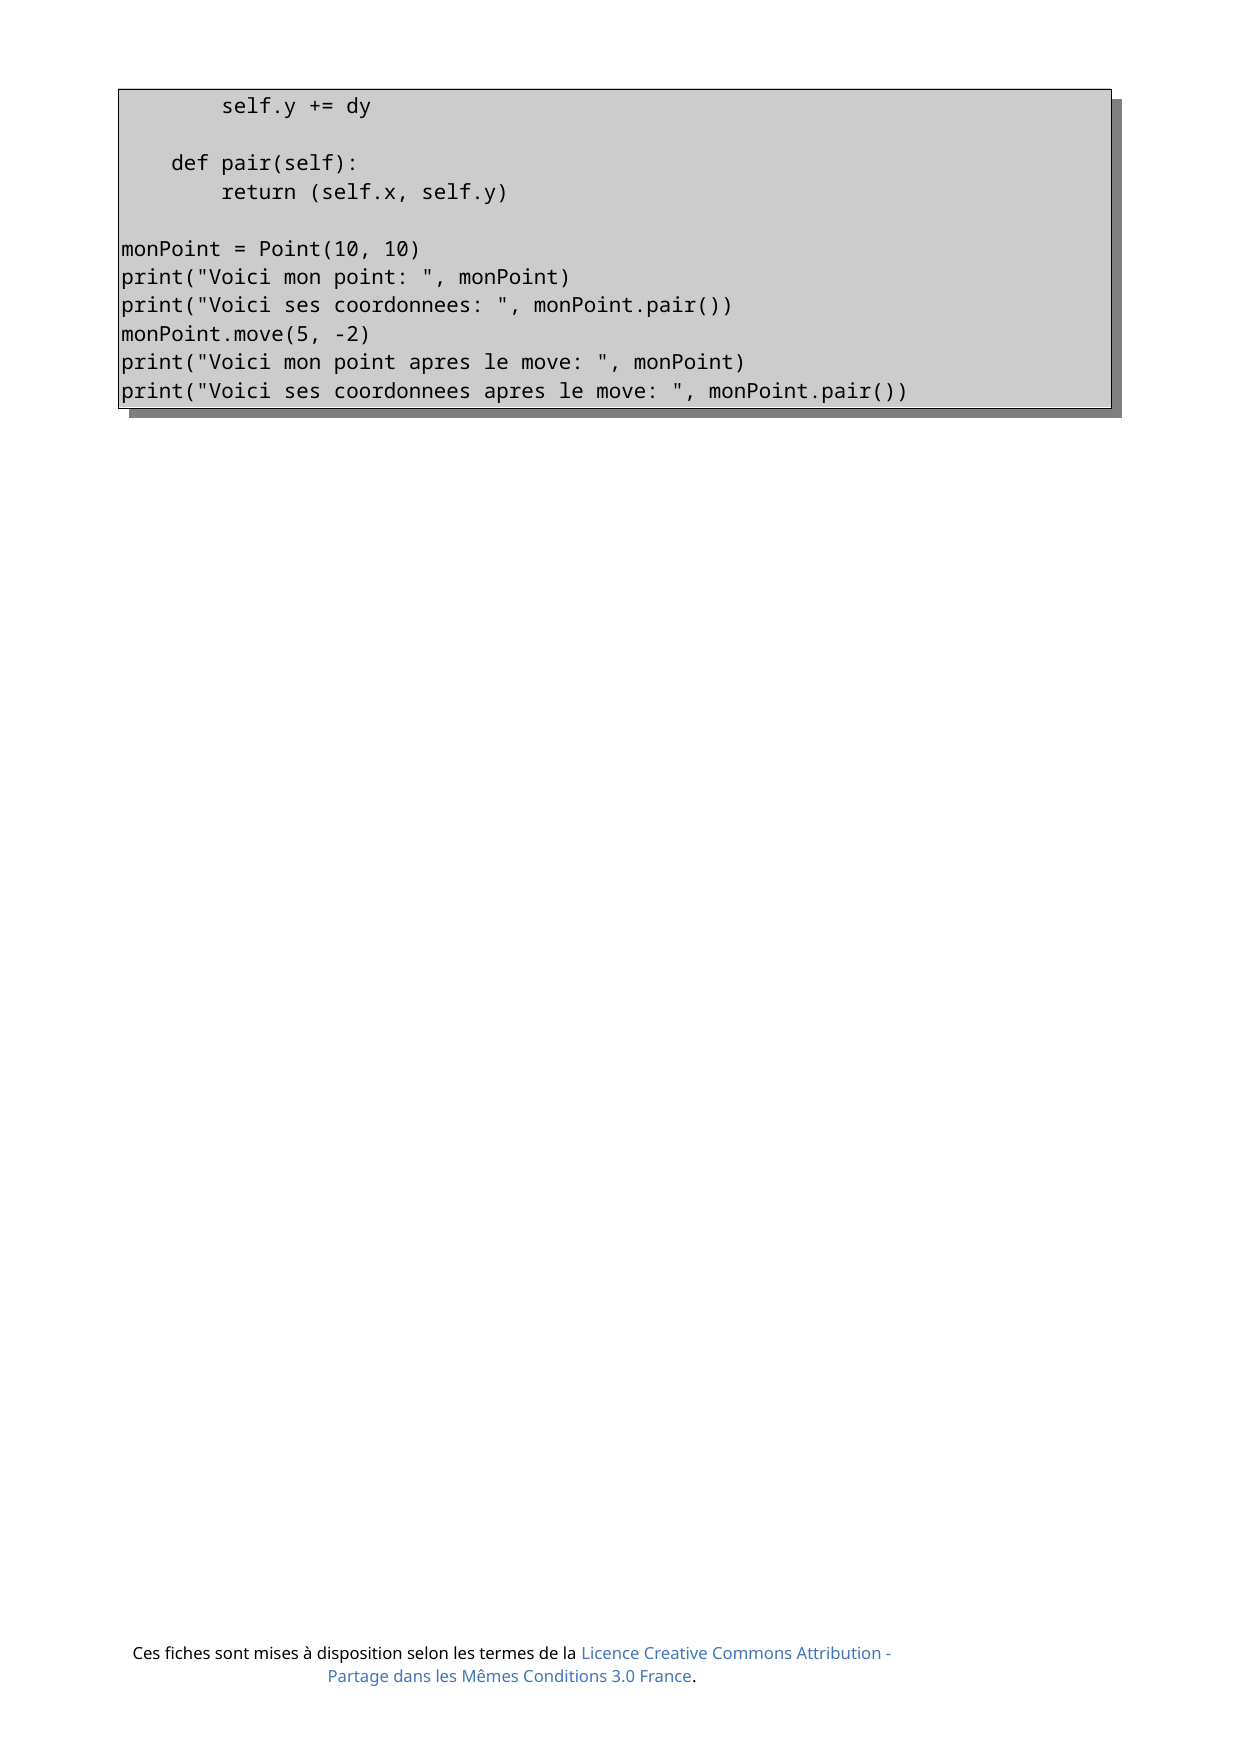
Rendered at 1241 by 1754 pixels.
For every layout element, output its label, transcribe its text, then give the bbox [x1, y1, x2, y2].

text print("Voici ses coordonnees apres le move: ", monPoint.pair()) [119, 373, 1111, 407]
text return (self.x, self.y) [119, 174, 1111, 202]
text monPoint = Point(10, 10) [119, 231, 1111, 259]
text def pair(self): [119, 145, 1111, 174]
text self.y += dy [119, 90, 1111, 117]
text print("Voici ses coordonnees: ", monPoint.pair()) [119, 288, 1111, 316]
text print("Voici mon point: ", monPoint) [119, 259, 1111, 288]
text print("Voici mon point apres le move: ", monPoint) [119, 344, 1111, 373]
text monPoint.move(5, -2) [119, 316, 1111, 344]
